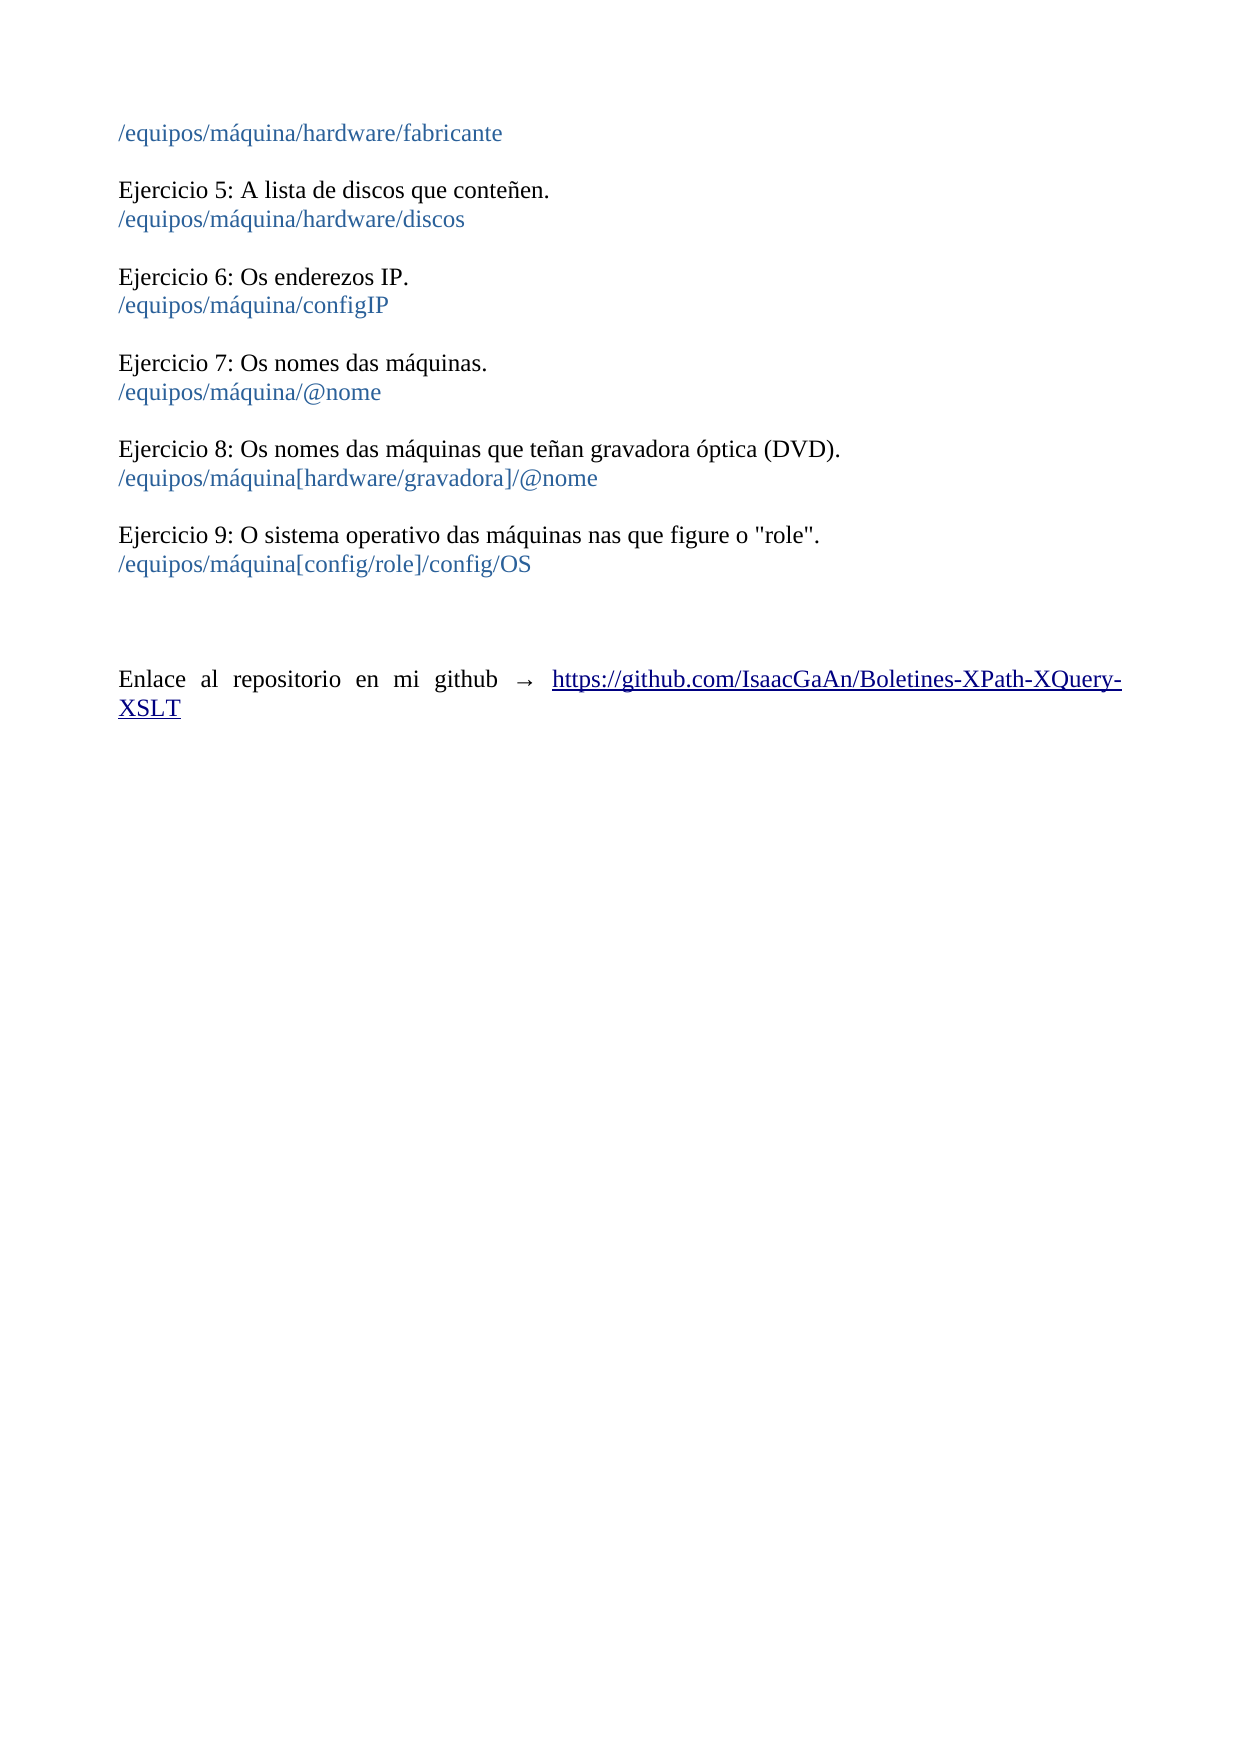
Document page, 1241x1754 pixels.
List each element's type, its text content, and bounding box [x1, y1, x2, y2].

text /equipos/máquina/@nome [118, 377, 1122, 406]
text Enlace al repositorio en mi github → https://github.com/IsaacGaAn/Boletines-XPath-XQuery-XSLT [118, 664, 1122, 722]
text /equipos/máquina/hardware/discos [118, 204, 1122, 233]
text Ejercicio 6: Os enderezos IP. [118, 262, 1122, 291]
text Ejercicio 5: A lista de discos que conteñen. [118, 176, 1122, 204]
text /equipos/máquina[config/role]/config/OS [118, 549, 1122, 578]
text Ejercicio 9: O sistema operativo das máquinas nas que figure o "role". [118, 521, 1122, 549]
text Ejercicio 7: Os nomes das máquinas. [118, 348, 1122, 377]
text /equipos/máquina/hardware/fabricante [118, 118, 1122, 147]
text /equipos/máquina/configIP [118, 291, 1122, 319]
text Ejercicio 8: Os nomes das máquinas que teñan gravadora óptica (DVD). [118, 434, 1122, 463]
text /equipos/máquina[hardware/gravadora]/@nome [118, 463, 1122, 492]
